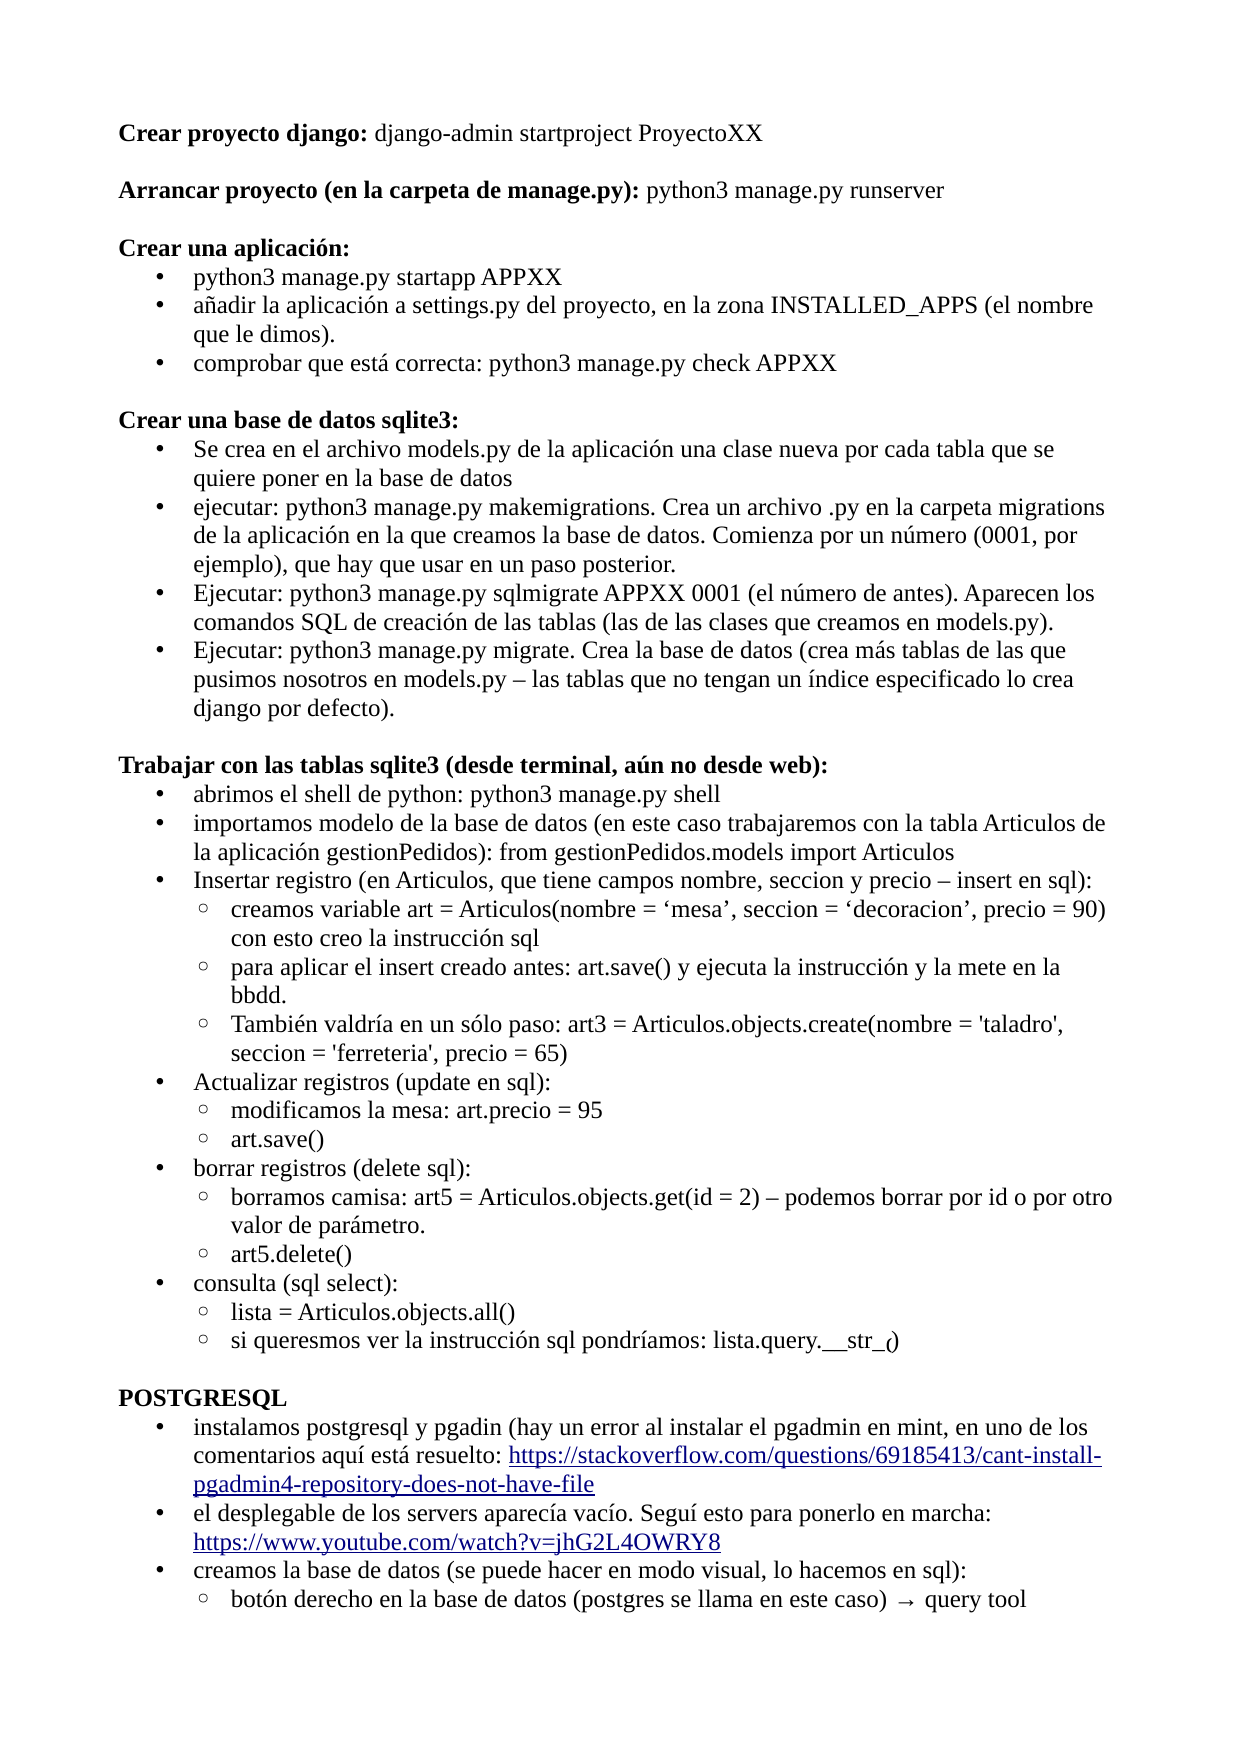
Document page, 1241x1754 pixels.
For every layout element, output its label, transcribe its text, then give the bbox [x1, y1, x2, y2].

text Trabajar con las tablas sqlite3 (desde terminal, aún no desde web): [118, 751, 1122, 779]
list ejecutar: python3 manage.py makemigrations. Crea un archivo .py en la carpeta migrations de la aplicación en la que creamos la base de datos. Comienza por un número (0001, por ejemplo), que hay que usar en un paso posterior. [156, 492, 1122, 578]
list importamos modelo de la base de datos (en este caso trabajaremos con la tabla Articulos de la aplicación gestionPedidos): from gestionPedidos.models import Articulos [156, 808, 1122, 866]
list borrar registros (delete sql): [156, 1153, 1122, 1182]
list abrimos el shell de python: python3 manage.py shell [156, 779, 1122, 808]
list borramos camisa: art5 = Articulos.objects.get(id = 2) – podemos borrar por id o por otro valor de parámetro. [193, 1182, 1122, 1239]
list el desplegable de los servers aparecía vacío. Seguí esto para ponerlo en marcha: https://www.youtube.com/watch?v=jhG2L4OWRY8 [156, 1498, 1122, 1556]
list modificamos la mesa: art.precio = 95 [193, 1096, 1122, 1124]
list python3 manage.py startapp APPXX [156, 262, 1122, 291]
list Actualizar registros (update en sql): [156, 1067, 1122, 1096]
text Arrancar proyecto (en la carpeta de manage.py): python3 manage.py runserver [118, 176, 1122, 204]
list También valdría en un sólo paso: art3 = Articulos.objects.create(nombre = 'taladro', seccion = 'ferreteria', precio = 65) [193, 1009, 1122, 1067]
list creamos la base de datos (se puede hacer en modo visual, lo hacemos en sql): [156, 1556, 1122, 1584]
list Ejecutar: python3 manage.py sqlmigrate APPXX 0001 (el número de antes). Aparecen los comandos SQL de creación de las tablas (las de las clases que creamos en models.py). [156, 578, 1122, 636]
text Crear proyecto django: django-admin startproject ProyectoXX [118, 118, 1122, 147]
list Insertar registro (en Articulos, que tiene campos nombre, seccion y precio – insert en sql): [156, 866, 1122, 894]
list art5.delete() [193, 1239, 1122, 1268]
list consulta (sql select): [156, 1268, 1122, 1297]
list para aplicar el insert creado antes: art.save() y ejecuta la instrucción y la mete en la bbdd. [193, 952, 1122, 1009]
list Ejecutar: python3 manage.py migrate. Crea la base de datos (crea más tablas de las que pusimos nosotros en models.py – las tablas que no tengan un índice especificado lo crea django por defecto). [156, 636, 1122, 722]
list comprobar que está correcta: python3 manage.py check APPXX [156, 348, 1122, 377]
list botón derecho en la base de datos (postgres se llama en este caso) → query tool [193, 1584, 1122, 1613]
list creamos variable art = Articulos(nombre = ‘mesa’, seccion = ‘decoracion’, precio = 90) con esto creo la instrucción sql [193, 894, 1122, 952]
text Crear una base de datos sqlite3: [118, 406, 1122, 434]
list si queresmos ver la instrucción sql pondríamos: lista.query.__str_₍) [193, 1326, 1122, 1354]
text POSTGRESQL [118, 1383, 1122, 1412]
list Se crea en el archivo models.py de la aplicación una clase nueva por cada tabla que se quiere poner en la base de datos [156, 434, 1122, 492]
list lista = Articulos.objects.all() [193, 1297, 1122, 1326]
list art.save() [193, 1124, 1122, 1153]
text Crear una aplicación: [118, 233, 1122, 262]
list instalamos postgresql y pgadin (hay un error al instalar el pgadmin en mint, en uno de los comentarios aquí está resuelto: https://stackoverflow.com/questions/69185413/cant-install-pgadmin4-repository-does-not-have-file [156, 1412, 1122, 1498]
list añadir la aplicación a settings.py del proyecto, en la zona INSTALLED_APPS (el nombre que le dimos). [156, 291, 1122, 348]
